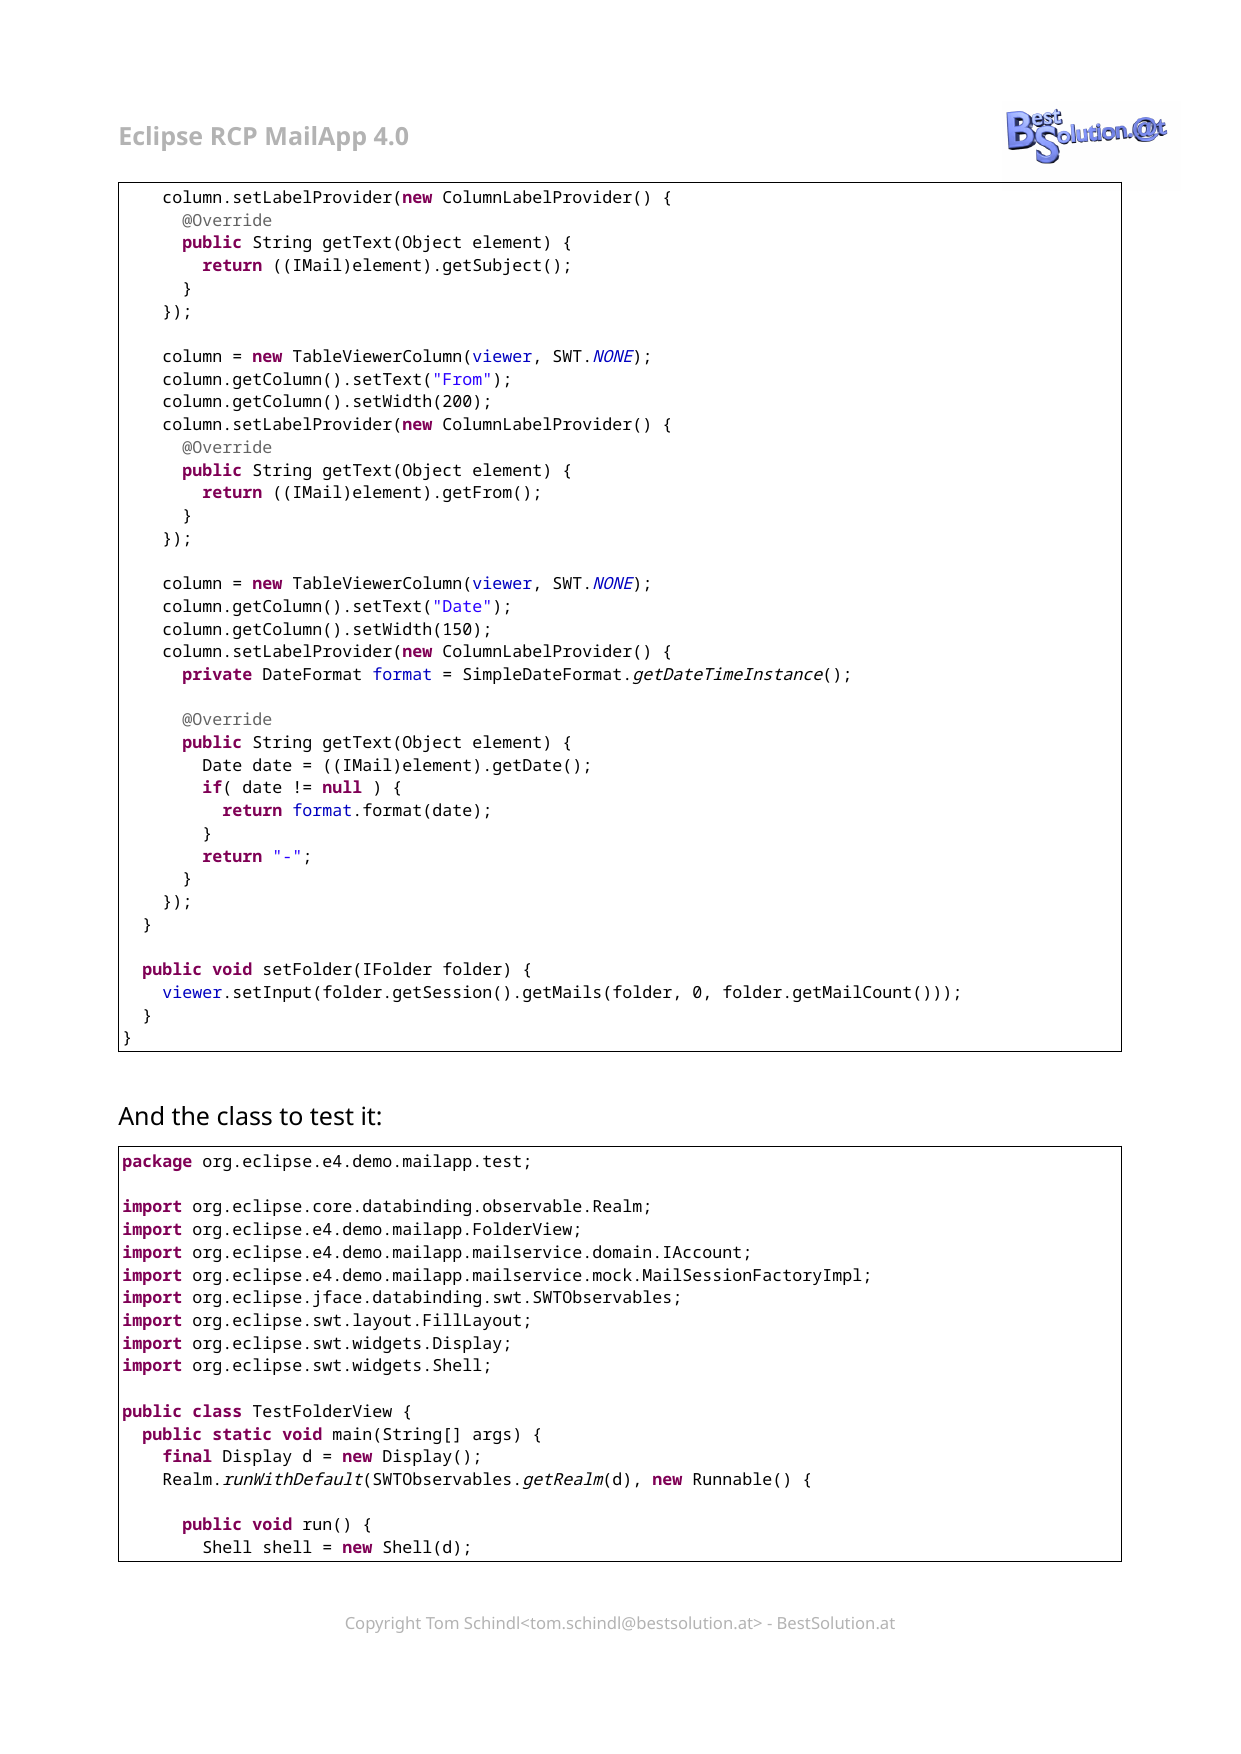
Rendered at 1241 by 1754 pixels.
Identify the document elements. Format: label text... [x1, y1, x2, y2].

text Realm.runWithDefault(SWTObservables.getRealm(d), new Runnable() { [119, 1463, 1121, 1490]
text viewer.setInput(folder.getSession().getMails(folder, 0, folder.getMailCount())); [119, 976, 1121, 999]
text public String getText(Object element) { [119, 727, 1121, 749]
text column.getColumn().setWidth(200); [119, 386, 1121, 409]
text }); [119, 522, 1121, 549]
text public static void main(String[] args) { [119, 1418, 1121, 1441]
text import org.eclipse.swt.widgets.Display; [119, 1327, 1121, 1350]
text public String getText(Object element) { [119, 454, 1121, 477]
text And the class to test it: [118, 1099, 1122, 1133]
text Date date = ((IMail)element).getDate(); [119, 749, 1121, 772]
text import org.eclipse.swt.widgets.Shell; [119, 1350, 1121, 1377]
text } [119, 817, 1121, 840]
text return "-"; [119, 840, 1121, 863]
text column.setLabelProvider(new ColumnLabelProvider() { [119, 636, 1121, 658]
text column.getColumn().setWidth(150); [119, 613, 1121, 636]
text final Display d = new Display(); [119, 1441, 1121, 1463]
text public void run() { [119, 1509, 1121, 1532]
text column = new TableViewerColumn(viewer, SWT.NONE); [119, 568, 1121, 590]
text import org.eclipse.jface.databinding.swt.SWTObservables; [119, 1282, 1121, 1304]
text column = new TableViewerColumn(viewer, SWT.NONE); [119, 341, 1121, 363]
text @Override [119, 204, 1121, 227]
text return ((IMail)element).getSubject(); [119, 250, 1121, 272]
text } [119, 999, 1121, 1022]
text column.setLabelProvider(new ColumnLabelProvider() { [119, 409, 1121, 431]
text } [119, 1022, 1121, 1051]
text public String getText(Object element) { [119, 227, 1121, 250]
text import org.eclipse.core.databinding.observable.Realm; [119, 1191, 1121, 1214]
text import org.eclipse.swt.layout.FillLayout; [119, 1304, 1121, 1327]
text Shell shell = new Shell(d); [119, 1532, 1121, 1561]
text }); [119, 295, 1121, 322]
text } [119, 863, 1121, 886]
text return format.format(date); [119, 795, 1121, 817]
text return ((IMail)element).getFrom(); [119, 477, 1121, 499]
text private DateFormat format = SimpleDateFormat.getDateTimeInstance(); @Override [119, 658, 1121, 727]
text import org.eclipse.e4.demo.mailapp.mailservice.mock.MailSessionFactoryImpl; [119, 1259, 1121, 1282]
text public void setFolder(IFolder folder) { [119, 954, 1121, 976]
text column.getColumn().setText("Date"); [119, 590, 1121, 613]
text } [119, 272, 1121, 295]
text import org.eclipse.e4.demo.mailapp.mailservice.domain.IAccount; [119, 1236, 1121, 1259]
text if( date != null ) { [119, 772, 1121, 795]
text import org.eclipse.e4.demo.mailapp.FolderView; [119, 1214, 1121, 1236]
text @Override [119, 431, 1121, 454]
picture [1002, 101, 1181, 191]
text column.getColumn().setText("From"); [119, 363, 1121, 386]
text package org.eclipse.e4.demo.mailapp.test; [119, 1147, 1121, 1172]
text public class TestFolderView { [119, 1395, 1121, 1418]
text column.setLabelProvider(new ColumnLabelProvider() { [119, 183, 1121, 204]
text } [119, 499, 1121, 522]
text }); [119, 886, 1121, 908]
text } [119, 908, 1121, 935]
